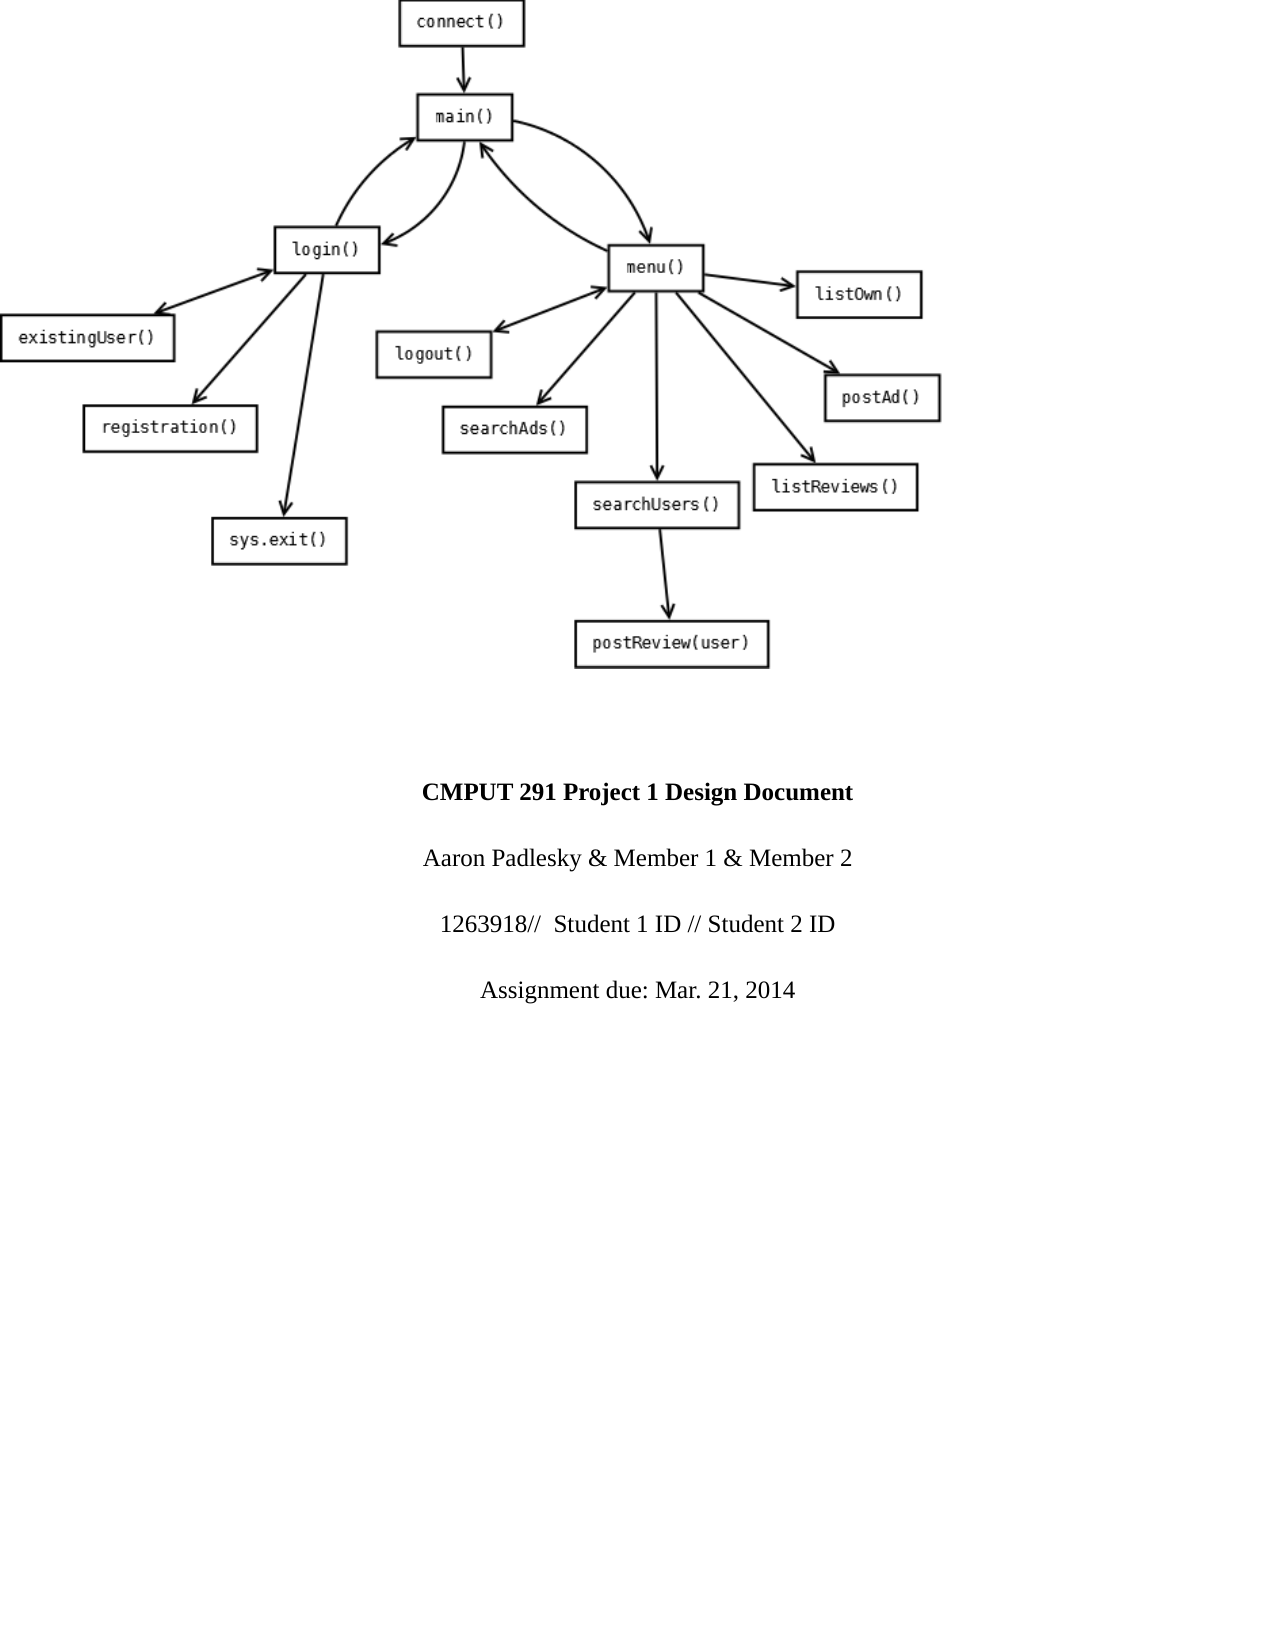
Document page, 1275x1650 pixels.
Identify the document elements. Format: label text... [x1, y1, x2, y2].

picture [0, 0, 943, 669]
text CMPUT 291 Project 1 Design Document [150, 777, 1125, 806]
text Assignment due: Mar. 21, 2014 [150, 976, 1125, 1004]
text 1263918// Student 1 ID // Student 2 ID [150, 909, 1125, 938]
text Aaron Padlesky & Member 1 & Member 2 [150, 843, 1125, 872]
